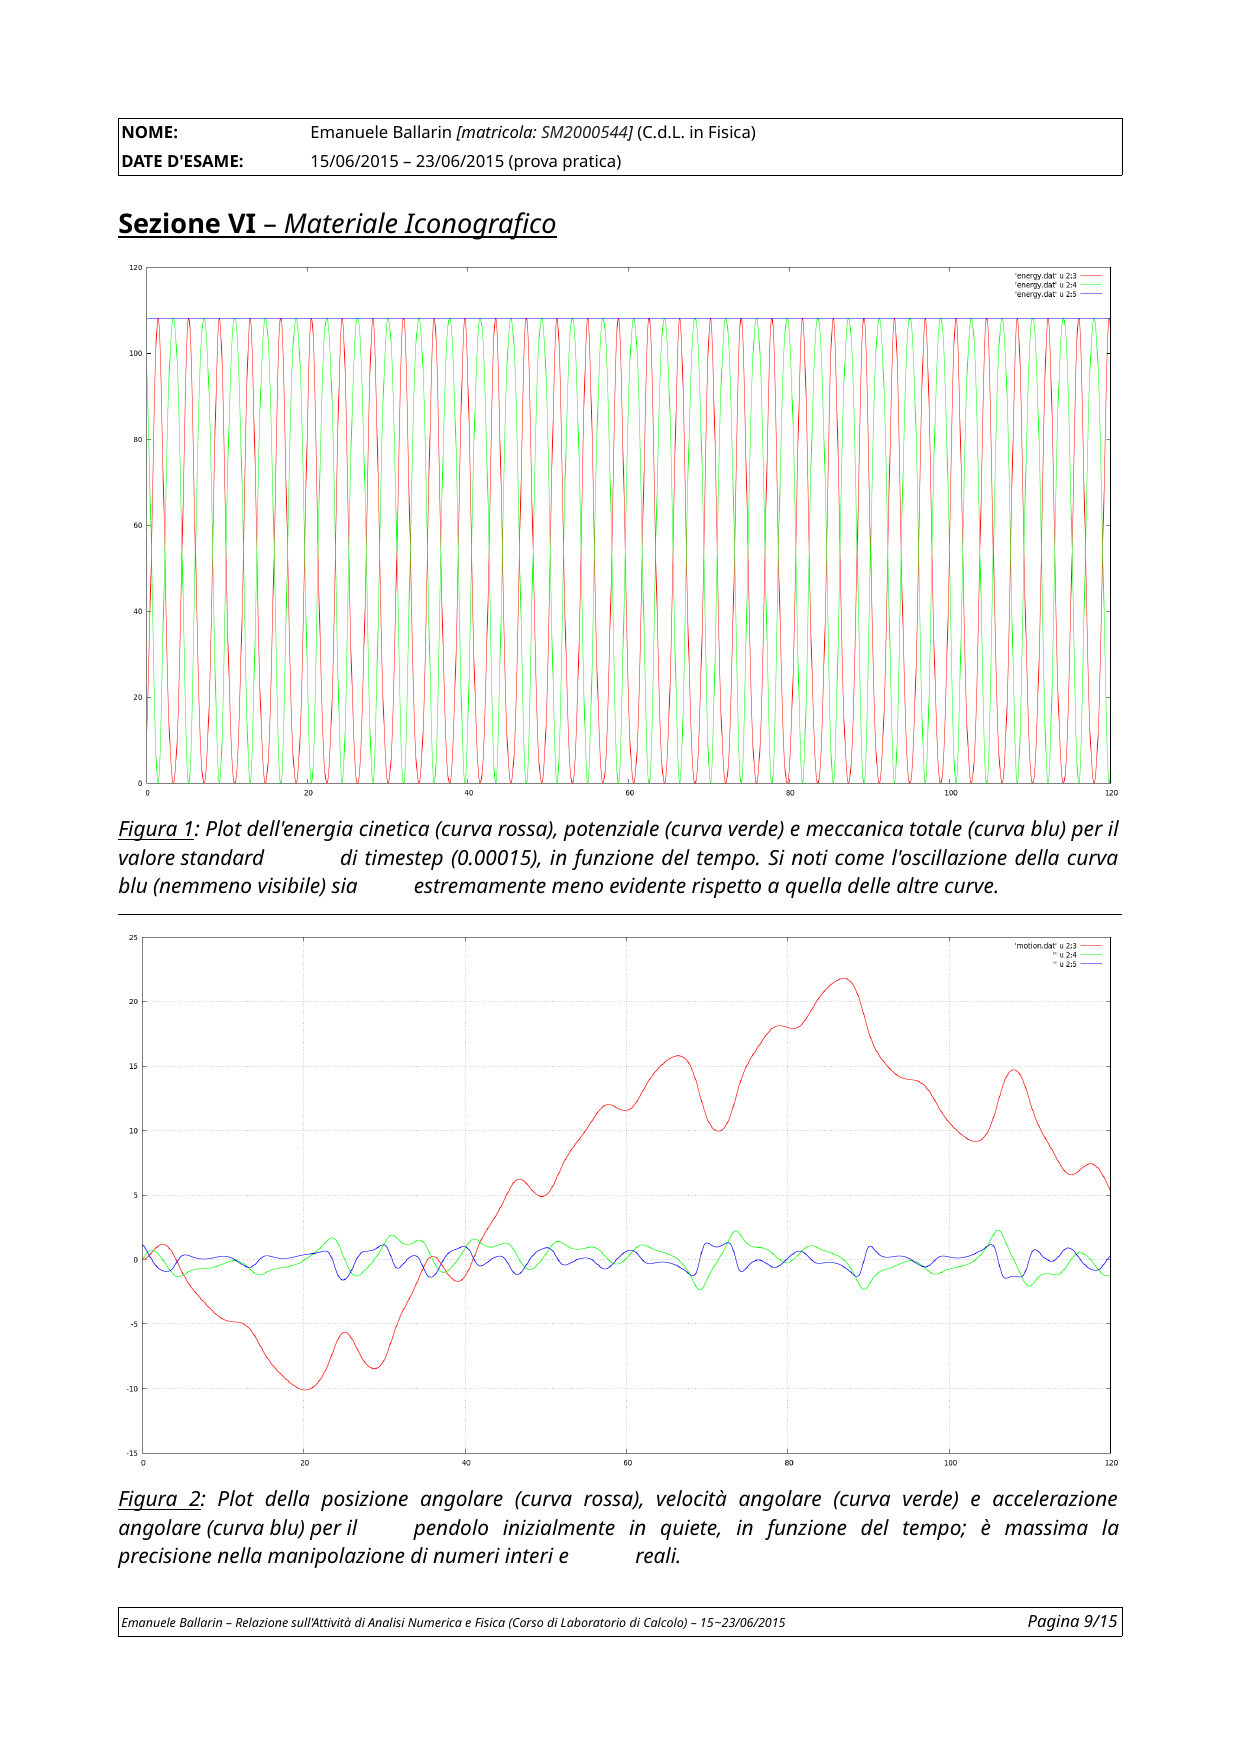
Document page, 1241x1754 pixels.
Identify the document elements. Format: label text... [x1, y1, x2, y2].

picture [118, 258, 1123, 801]
text Figura 2: Plot della posizione angolare (curva rossa), velocità angolare (curva verde) e accelerazione angolare (curva blu) per il pendolo inizialmente in quiete, in funzione del tempo; è massima la precisione nella manipolazione di numeri interi e reali. [118, 1484, 1122, 1570]
text Figura 1: Plot dell'energia cinetica (curva rossa), potenziale (curva verde) e meccanica totale (curva blu) per il valore standard di timestep (0.00015), in funzione del tempo. Si noti come l'oscillazione della curva blu (nemmeno visibile) sia estremamente meno evidente rispetto a quella delle altre curve. [118, 814, 1122, 900]
text Sezione VI – Materiale Iconografico [118, 205, 1122, 242]
picture [118, 928, 1123, 1471]
